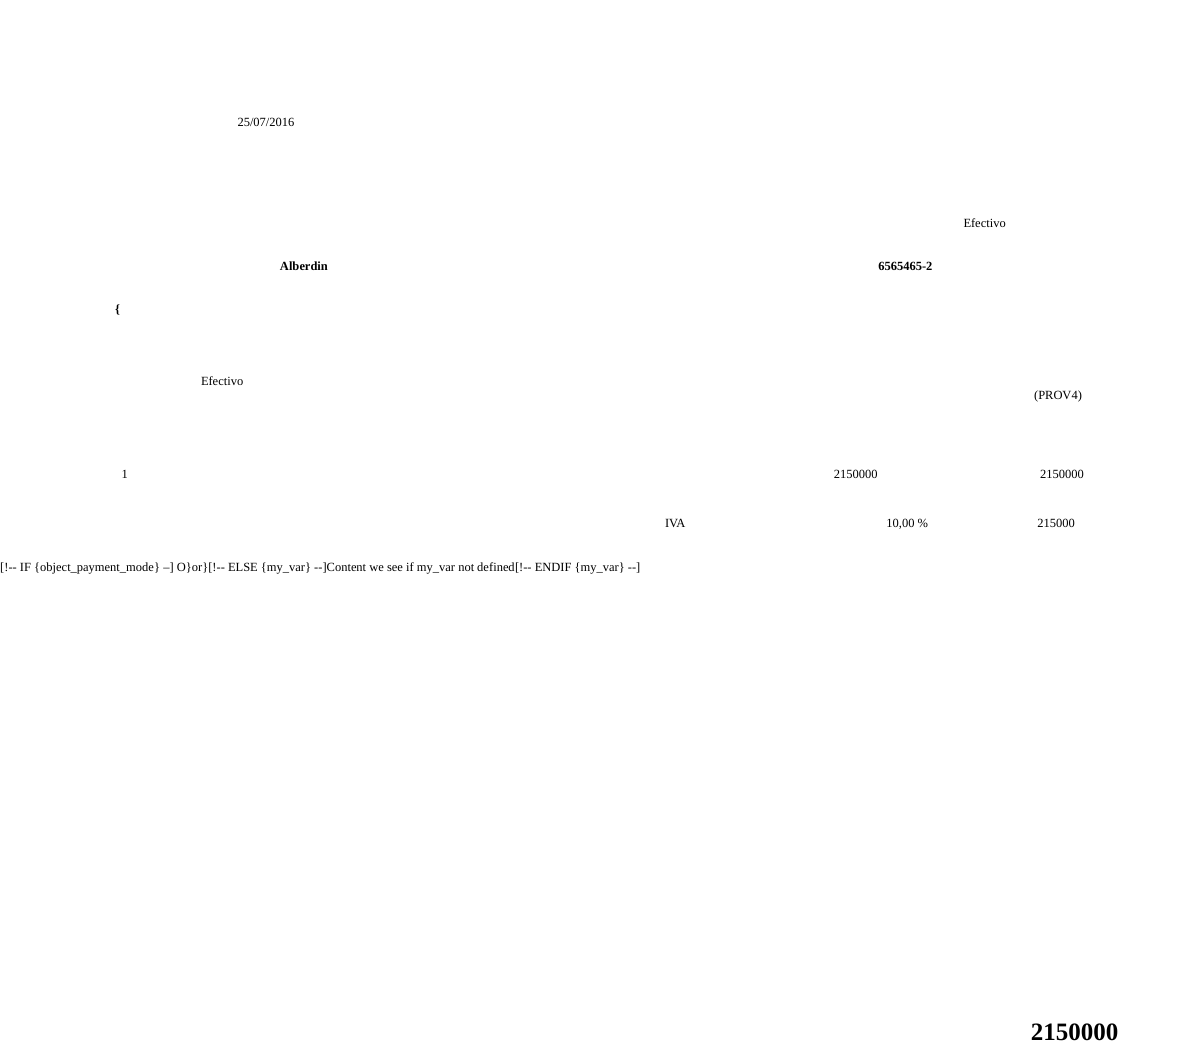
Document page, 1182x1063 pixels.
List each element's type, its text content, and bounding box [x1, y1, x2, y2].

table_header 2150000 [965, 446, 1158, 502]
table_header [332, 446, 746, 502]
text Efectivo [0, 374, 1181, 388]
text Alberdin 6565465-2 [0, 259, 1181, 273]
text { [0, 302, 1181, 316]
table_header 2150000 [746, 446, 965, 502]
table_header 1 [59, 446, 190, 502]
text Efectivo [0, 216, 1181, 230]
text (PROV4) [0, 388, 1181, 402]
text IVA 10,00 % 215000 [0, 516, 1181, 531]
table_header [190, 446, 332, 502]
text 25/07/2016 [0, 115, 1181, 129]
text [!-- IF {object_payment_mode} –] O}or}[!-- ELSE {my_var} --]Content we see if my_var not defined[!-- ENDIF {my_var} --] [0, 559, 1181, 574]
text 2150000 [1031, 1017, 1181, 1046]
